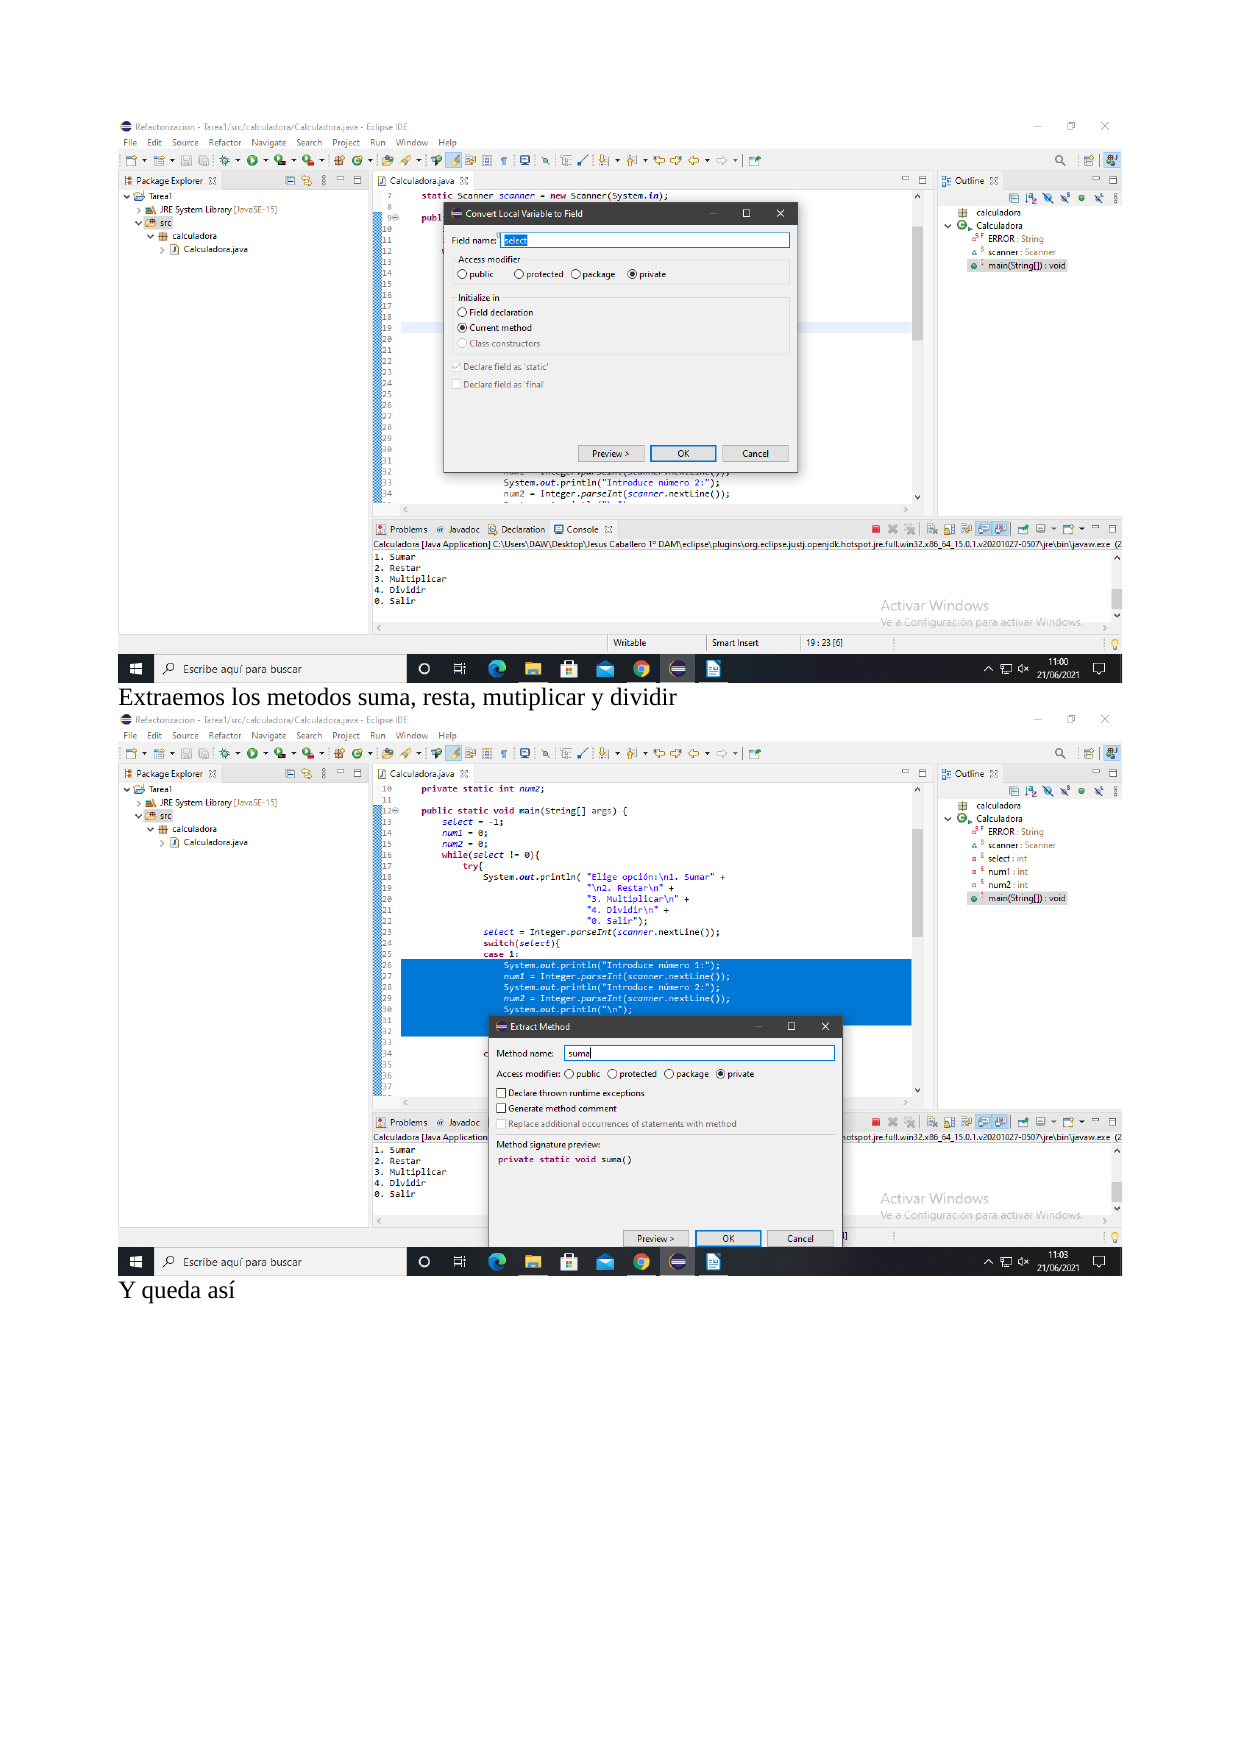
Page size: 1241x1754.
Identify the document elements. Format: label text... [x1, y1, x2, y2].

text Y queda así [118, 1276, 1122, 1304]
picture [118, 118, 1123, 683]
text Extraemos los metodos suma, resta, mutiplicar y dividir [118, 683, 1122, 711]
picture [118, 711, 1123, 1276]
